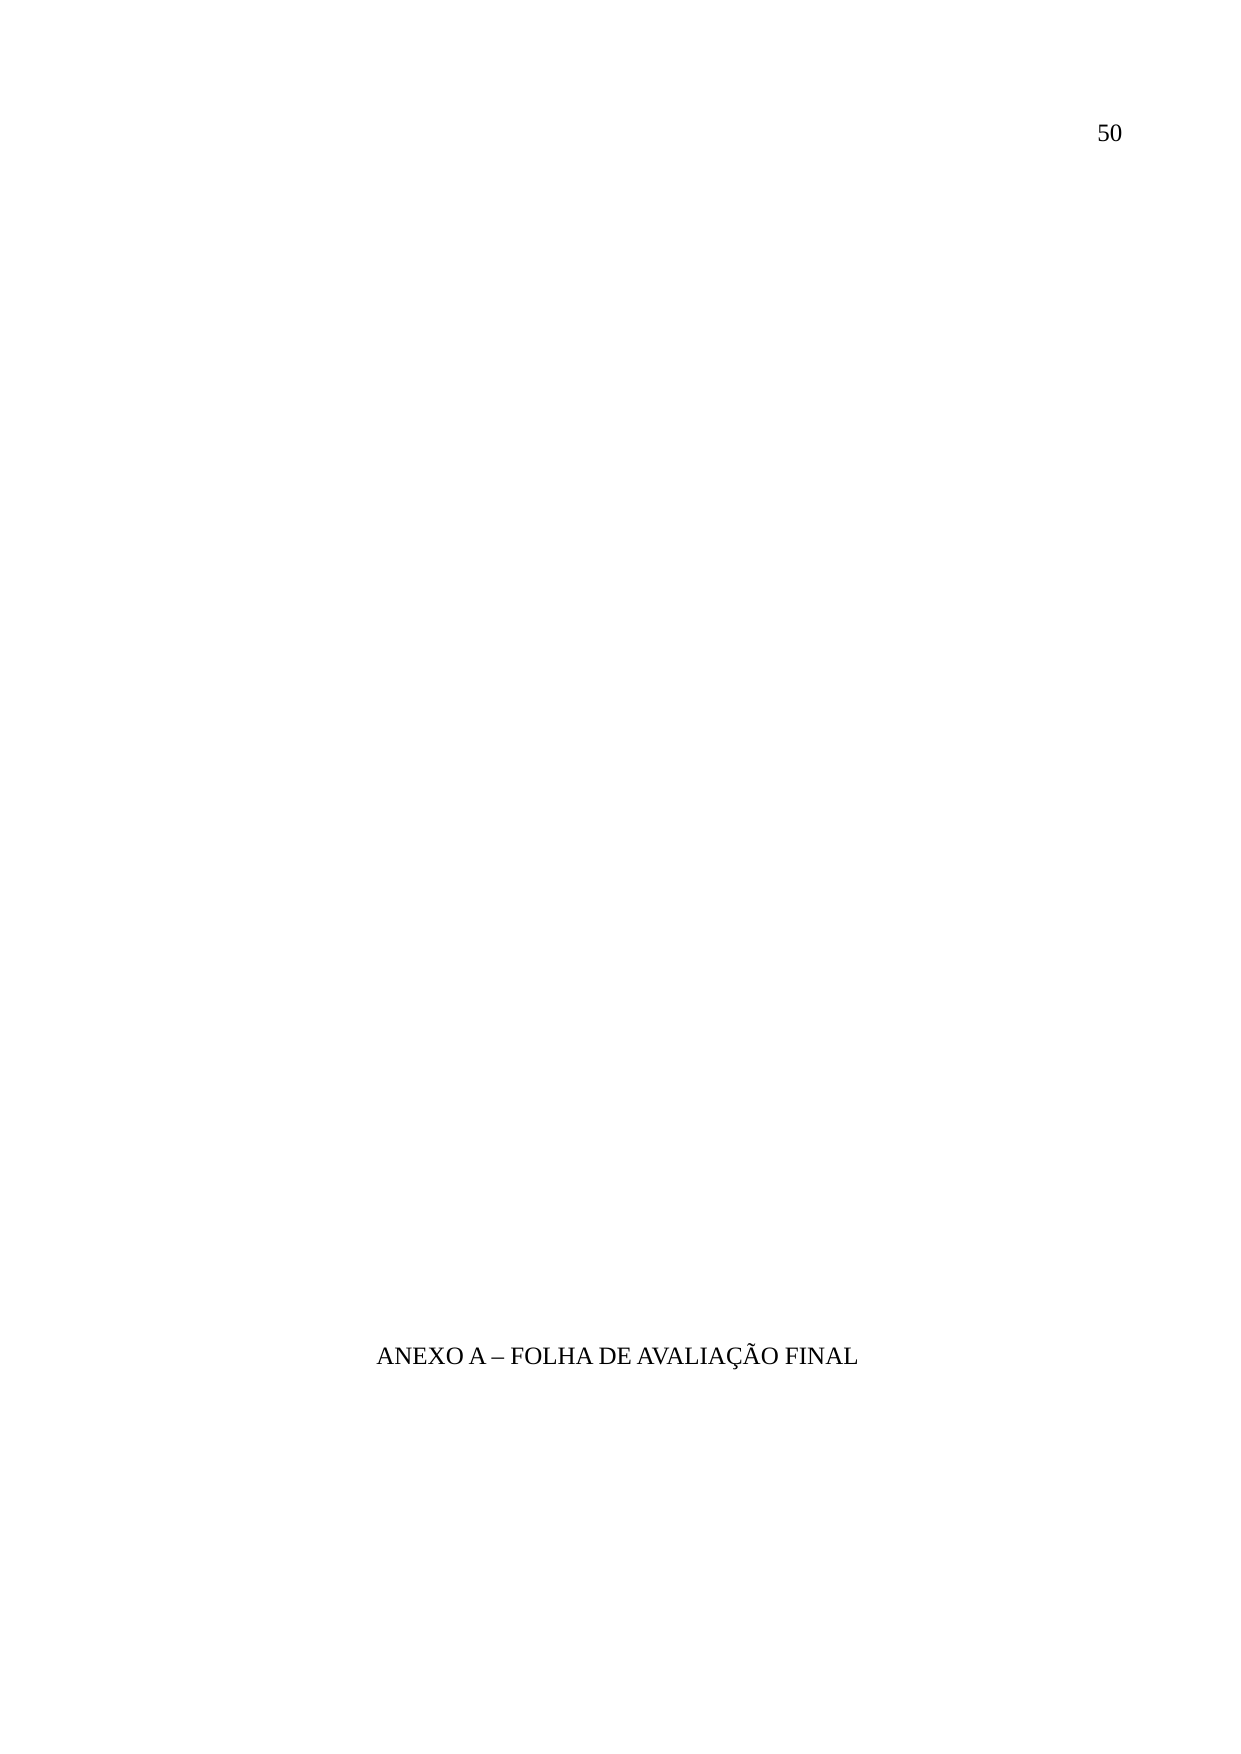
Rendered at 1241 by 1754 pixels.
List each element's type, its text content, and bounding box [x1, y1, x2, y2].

text ANEXO A – FOLHA DE AVALIAÇÃO FINAL [118, 1341, 1122, 1369]
